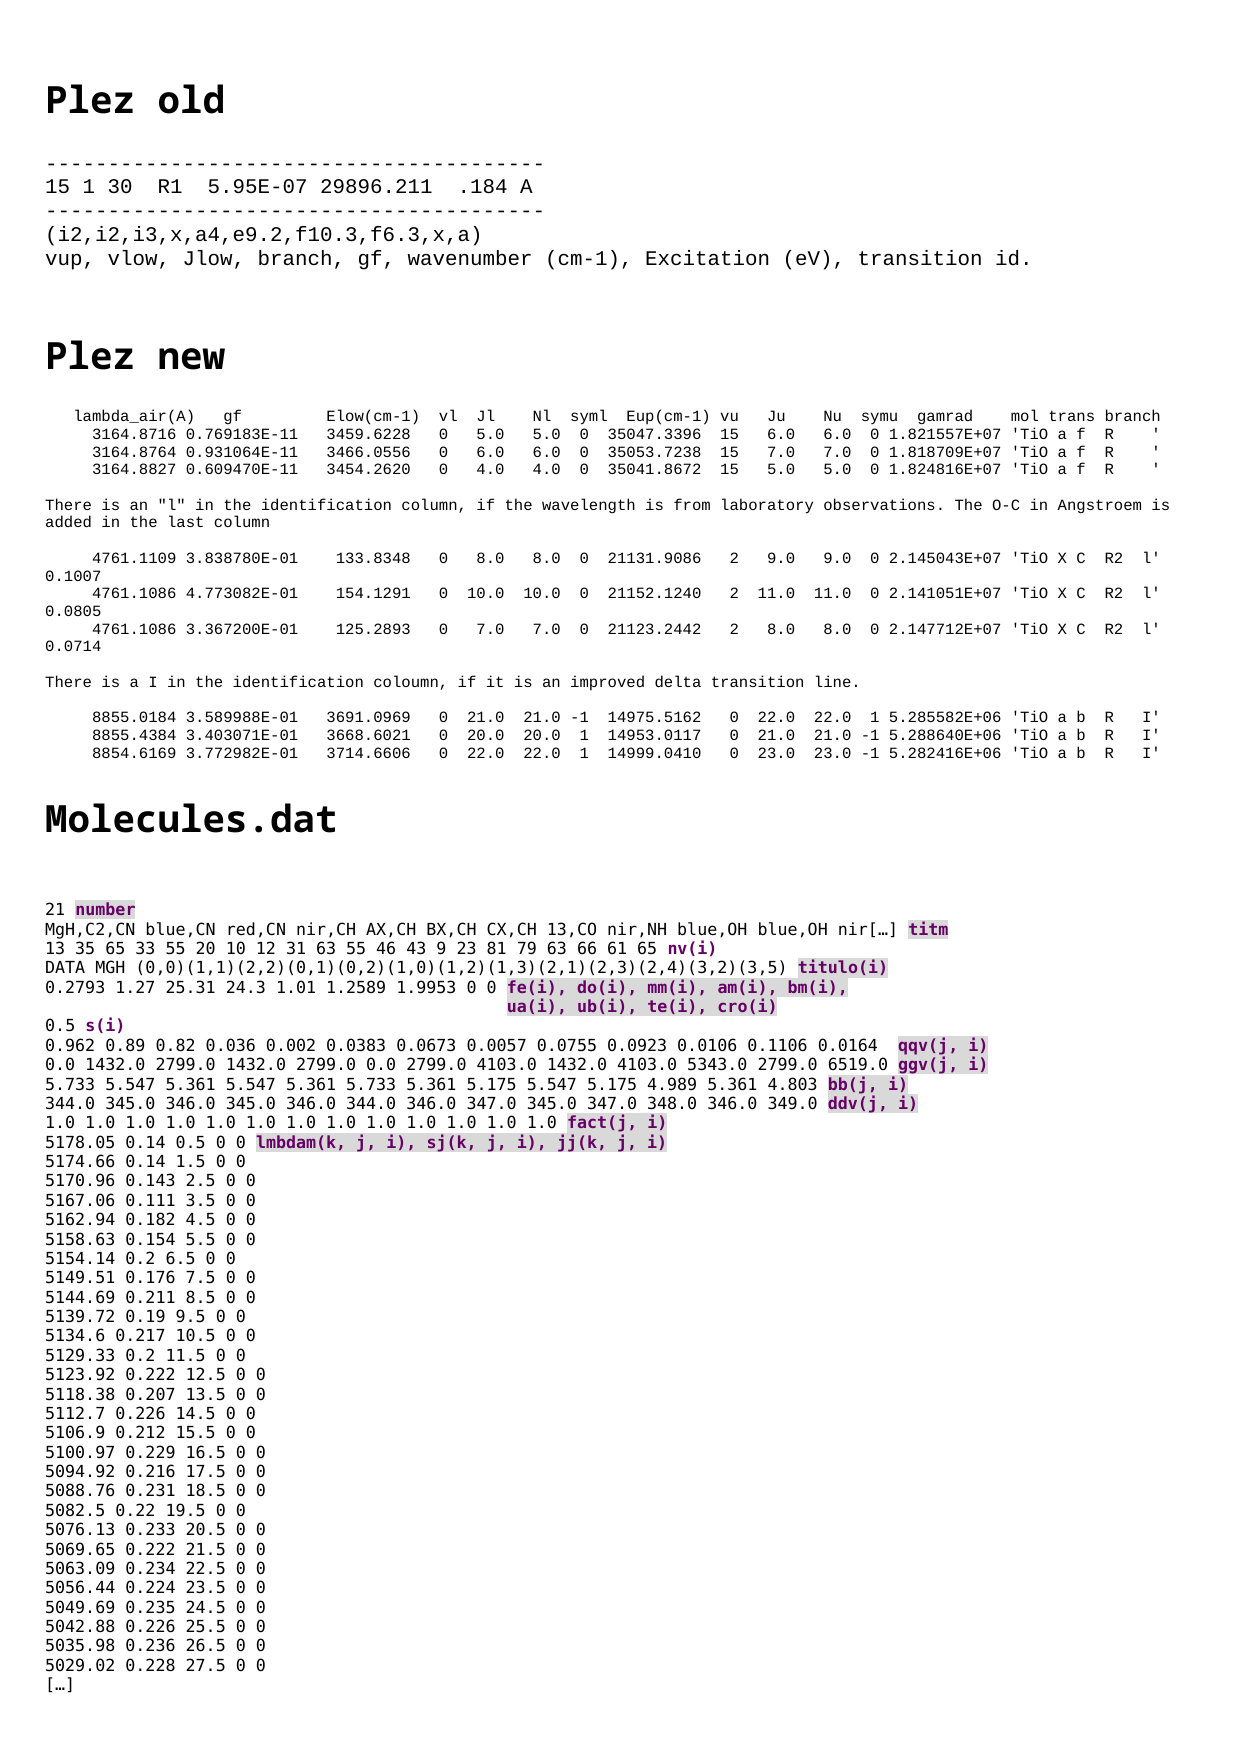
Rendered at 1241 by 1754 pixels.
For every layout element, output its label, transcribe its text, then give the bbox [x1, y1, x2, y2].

text lambda_air(A) gf Elow(cm-1) vl Jl Nl syml Eup(cm-1) vu Ju Nu symu gamrad mol trans branch [45, 408, 1196, 426]
text 3164.8716 0.769183E-11 3459.6228 0 5.0 5.0 0 35047.3396 15 6.0 6.0 0 1.821557E+07 'TiO a f R ' [45, 426, 1196, 444]
text There is an "l" in the identification column, if the wavelength is from laboratory observations. The O-C in Angstroem is added in the last column [45, 497, 1196, 532]
text 3164.8827 0.609470E-11 3454.2620 0 4.0 4.0 0 35041.8672 15 5.0 5.0 0 1.824816E+07 'TiO a f R ' [45, 462, 1196, 479]
text 5149.51 0.176 7.5 0 0 [45, 1268, 1196, 1288]
text 4761.1086 4.773082E-01 154.1291 0 10.0 10.0 0 21152.1240 2 11.0 11.0 0 2.141051E+07 'TiO X C R2 l' 0.0805 [45, 586, 1196, 621]
text MgH,C2,CN blue,CN red,CN nir,CH AX,CH BX,CH CX,CH 13,CO nir,NH blue,OH blue,OH nir[…] titm [45, 919, 1196, 939]
text 4761.1109 3.838780E-01 133.8348 0 8.0 8.0 0 21131.9086 2 9.0 9.0 0 2.145043E+07 'TiO X C R2 l' 0.1007 [45, 550, 1196, 586]
text 5088.76 0.231 18.5 0 0 [45, 1481, 1196, 1501]
text 0.5 s(i) [45, 1016, 1196, 1036]
text 5049.69 0.235 24.5 0 0 [45, 1598, 1196, 1617]
text 0.0 1432.0 2799.0 1432.0 2799.0 0.0 2799.0 4103.0 1432.0 4103.0 5343.0 2799.0 6519.0 ggv(j, i) [45, 1055, 1196, 1074]
text 5100.97 0.229 16.5 0 0 [45, 1443, 1196, 1462]
text 344.0 345.0 346.0 345.0 346.0 344.0 346.0 347.0 345.0 347.0 348.0 346.0 349.0 ddv(j, i) [45, 1094, 1196, 1113]
text 5.733 5.547 5.361 5.547 5.361 5.733 5.361 5.175 5.547 5.175 4.989 5.361 4.803 bb(j, i) [45, 1074, 1196, 1094]
text There is a I in the identification coloumn, if it is an improved delta transition line. [45, 674, 1196, 692]
text Plez old [45, 73, 1196, 124]
text 5123.92 0.222 12.5 0 0 [45, 1365, 1196, 1384]
text DATA MGH (0,0)(1,1)(2,2)(0,1)(0,2)(1,0)(1,2)(1,3)(2,1)(2,3)(2,4)(3,2)(3,5) titulo(i) [45, 958, 1196, 978]
text ---------------------------------------- [45, 200, 1196, 224]
text (i2,i2,i3,x,a4,e9.2,f10.3,f6.3,x,a) [45, 224, 1196, 247]
text Molecules.dat [45, 792, 1196, 843]
text 13 35 65 33 55 20 10 12 31 63 55 46 43 9 23 81 79 63 66 61 65 nv(i) [45, 939, 1196, 958]
text 8854.6169 3.772982E-01 3714.6606 0 22.0 22.0 1 14999.0410 0 23.0 23.0 -1 5.282416E+06 'TiO a b R I' [45, 745, 1196, 763]
text 5112.7 0.226 14.5 0 0 [45, 1404, 1196, 1423]
text 5170.96 0.143 2.5 0 0 [45, 1171, 1196, 1191]
text 5162.94 0.182 4.5 0 0 [45, 1210, 1196, 1229]
text 5158.63 0.154 5.5 0 0 [45, 1229, 1196, 1249]
text 5178.05 0.14 0.5 0 0 lmbdam(k, j, i), sj(k, j, i), jj(k, j, i) [45, 1133, 1196, 1152]
text 5106.9 0.212 15.5 0 0 [45, 1423, 1196, 1443]
text 21 number [45, 900, 1196, 919]
text vup, vlow, Jlow, branch, gf, wavenumber (cm-1), Excitation (eV), transition id. [45, 247, 1196, 271]
text 5167.06 0.111 3.5 0 0 [45, 1191, 1196, 1210]
text 5174.66 0.14 1.5 0 0 [45, 1152, 1196, 1171]
text 3164.8764 0.931064E-11 3466.0556 0 6.0 6.0 0 35053.7238 15 7.0 7.0 0 1.818709E+07 'TiO a f R ' [45, 444, 1196, 462]
text 5144.69 0.211 8.5 0 0 [45, 1288, 1196, 1307]
text 5056.44 0.224 23.5 0 0 [45, 1578, 1196, 1598]
text 0.962 0.89 0.82 0.036 0.002 0.0383 0.0673 0.0057 0.0755 0.0923 0.0106 0.1106 0.0164 qqv(j, i) [45, 1036, 1196, 1055]
text 5154.14 0.2 6.5 0 0 [45, 1249, 1196, 1268]
text 8855.0184 3.589988E-01 3691.0969 0 21.0 21.0 -1 14975.5162 0 22.0 22.0 1 5.285582E+06 'TiO a b R I' [45, 709, 1196, 727]
text 5129.33 0.2 11.5 0 0 [45, 1346, 1196, 1365]
text 5118.38 0.207 13.5 0 0 [45, 1384, 1196, 1404]
text 8855.4384 3.403071E-01 3668.6021 0 20.0 20.0 1 14953.0117 0 21.0 21.0 -1 5.288640E+06 'TiO a b R I' [45, 727, 1196, 745]
text 5139.72 0.19 9.5 0 0 [45, 1307, 1196, 1326]
text 5134.6 0.217 10.5 0 0 [45, 1326, 1196, 1346]
text 0.2793 1.27 25.31 24.3 1.01 1.2589 1.9953 0 0 fe(i), do(i), mm(i), am(i), bm(i), [45, 978, 1196, 997]
text 5094.92 0.216 17.5 0 0 [45, 1462, 1196, 1481]
text 15 1 30 R1 5.95E-07 29896.211 .184 A [45, 177, 1196, 200]
text 5082.5 0.22 19.5 0 0 [45, 1501, 1196, 1520]
text 5042.88 0.226 25.5 0 0 [45, 1617, 1196, 1636]
text 5035.98 0.236 26.5 0 0 [45, 1636, 1196, 1656]
text 5076.13 0.233 20.5 0 0 [45, 1520, 1196, 1539]
text Plez new [45, 329, 1196, 380]
text 5063.09 0.234 22.5 0 0 [45, 1559, 1196, 1578]
text 5069.65 0.222 21.5 0 0 [45, 1539, 1196, 1559]
text 5029.02 0.228 27.5 0 0 [45, 1656, 1196, 1675]
text ---------------------------------------- [45, 153, 1196, 177]
text 1.0 1.0 1.0 1.0 1.0 1.0 1.0 1.0 1.0 1.0 1.0 1.0 1.0 fact(j, i) [45, 1113, 1196, 1133]
text 4761.1086 3.367200E-01 125.2893 0 7.0 7.0 0 21123.2442 2 8.0 8.0 0 2.147712E+07 'TiO X C R2 l' 0.0714 [45, 621, 1196, 656]
text […] [45, 1675, 1196, 1694]
text ua(i), ub(i), te(i), cro(i) [45, 997, 1196, 1016]
